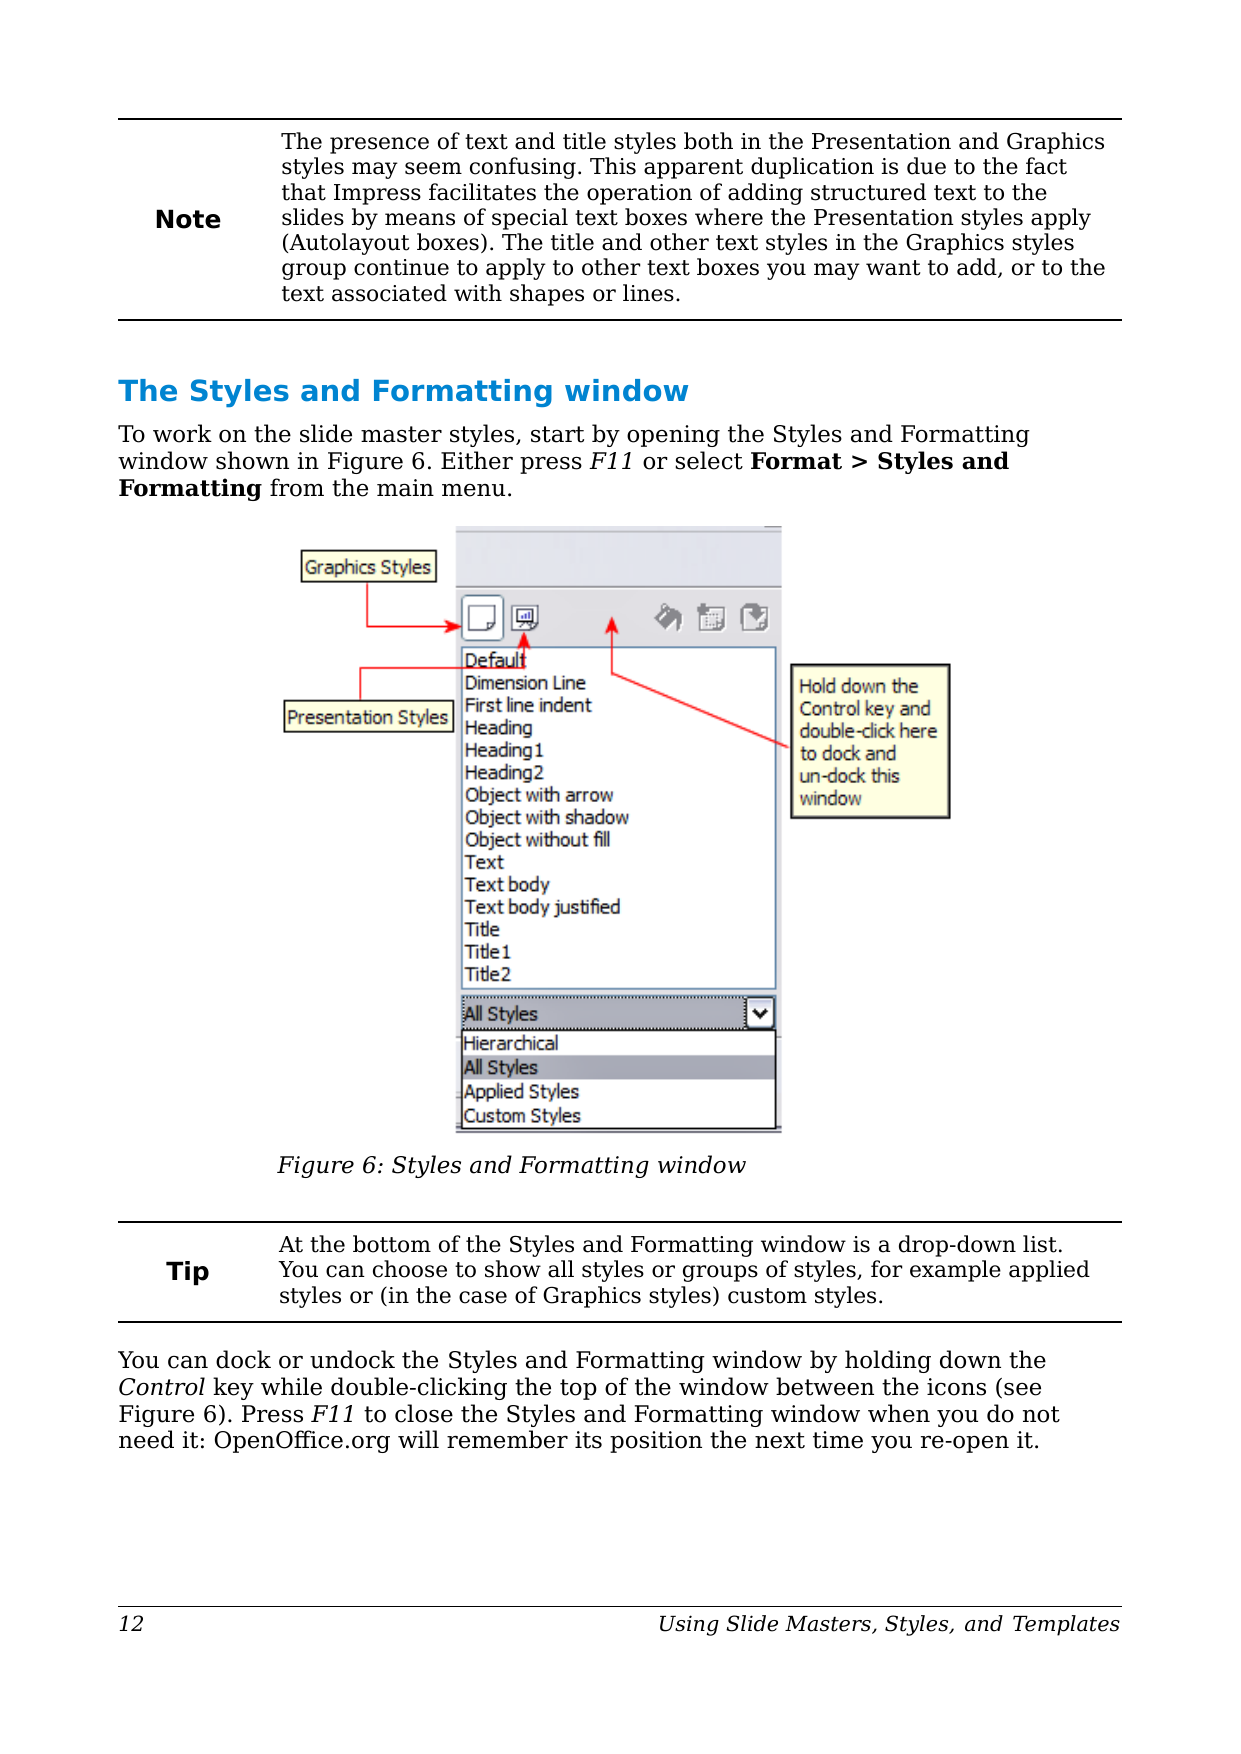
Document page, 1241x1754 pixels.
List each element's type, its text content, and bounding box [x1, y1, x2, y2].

text You can dock or undock the Styles and Formatting window by holding down the Control key while double-clicking the top of the window between the icons (see Figure 6). Press F11 to close the Styles and Formatting window when you do not need it: OpenOffice.org will remember its position the next time you re-open it. [118, 1347, 1122, 1454]
picture [277, 526, 963, 1147]
table_header At the bottom of the Styles and Formatting window is a drop-down list. You can choose to show all styles or groups of styles, for example applied styles or (in the case of Graphics styles) custom styles. [258, 1223, 1122, 1321]
table_header Note [118, 120, 257, 319]
text Figure 6: Styles and Formatting window [277, 1152, 963, 1179]
text To work on the slide master styles, start by opening the Styles and Formatting window shown in Figure 6. Either press F11 or select Format > Styles and Formatting from the main menu. [118, 421, 1122, 501]
table_header The presence of text and title styles both in the Presentation and Graphics styles may seem confusing. This apparent duplication is due to the fact that Impress facilitates the operation of adding structured text to the slides by means of special text boxes where the Presentation styles apply (Autolayout boxes). The title and other text styles in the Graphics styles group continue to apply to other text boxes you may want to add, or to the text associated with shapes or lines. [258, 120, 1122, 319]
subtitle The Styles and Formatting window [118, 374, 1122, 408]
table_header Tip [118, 1223, 257, 1321]
